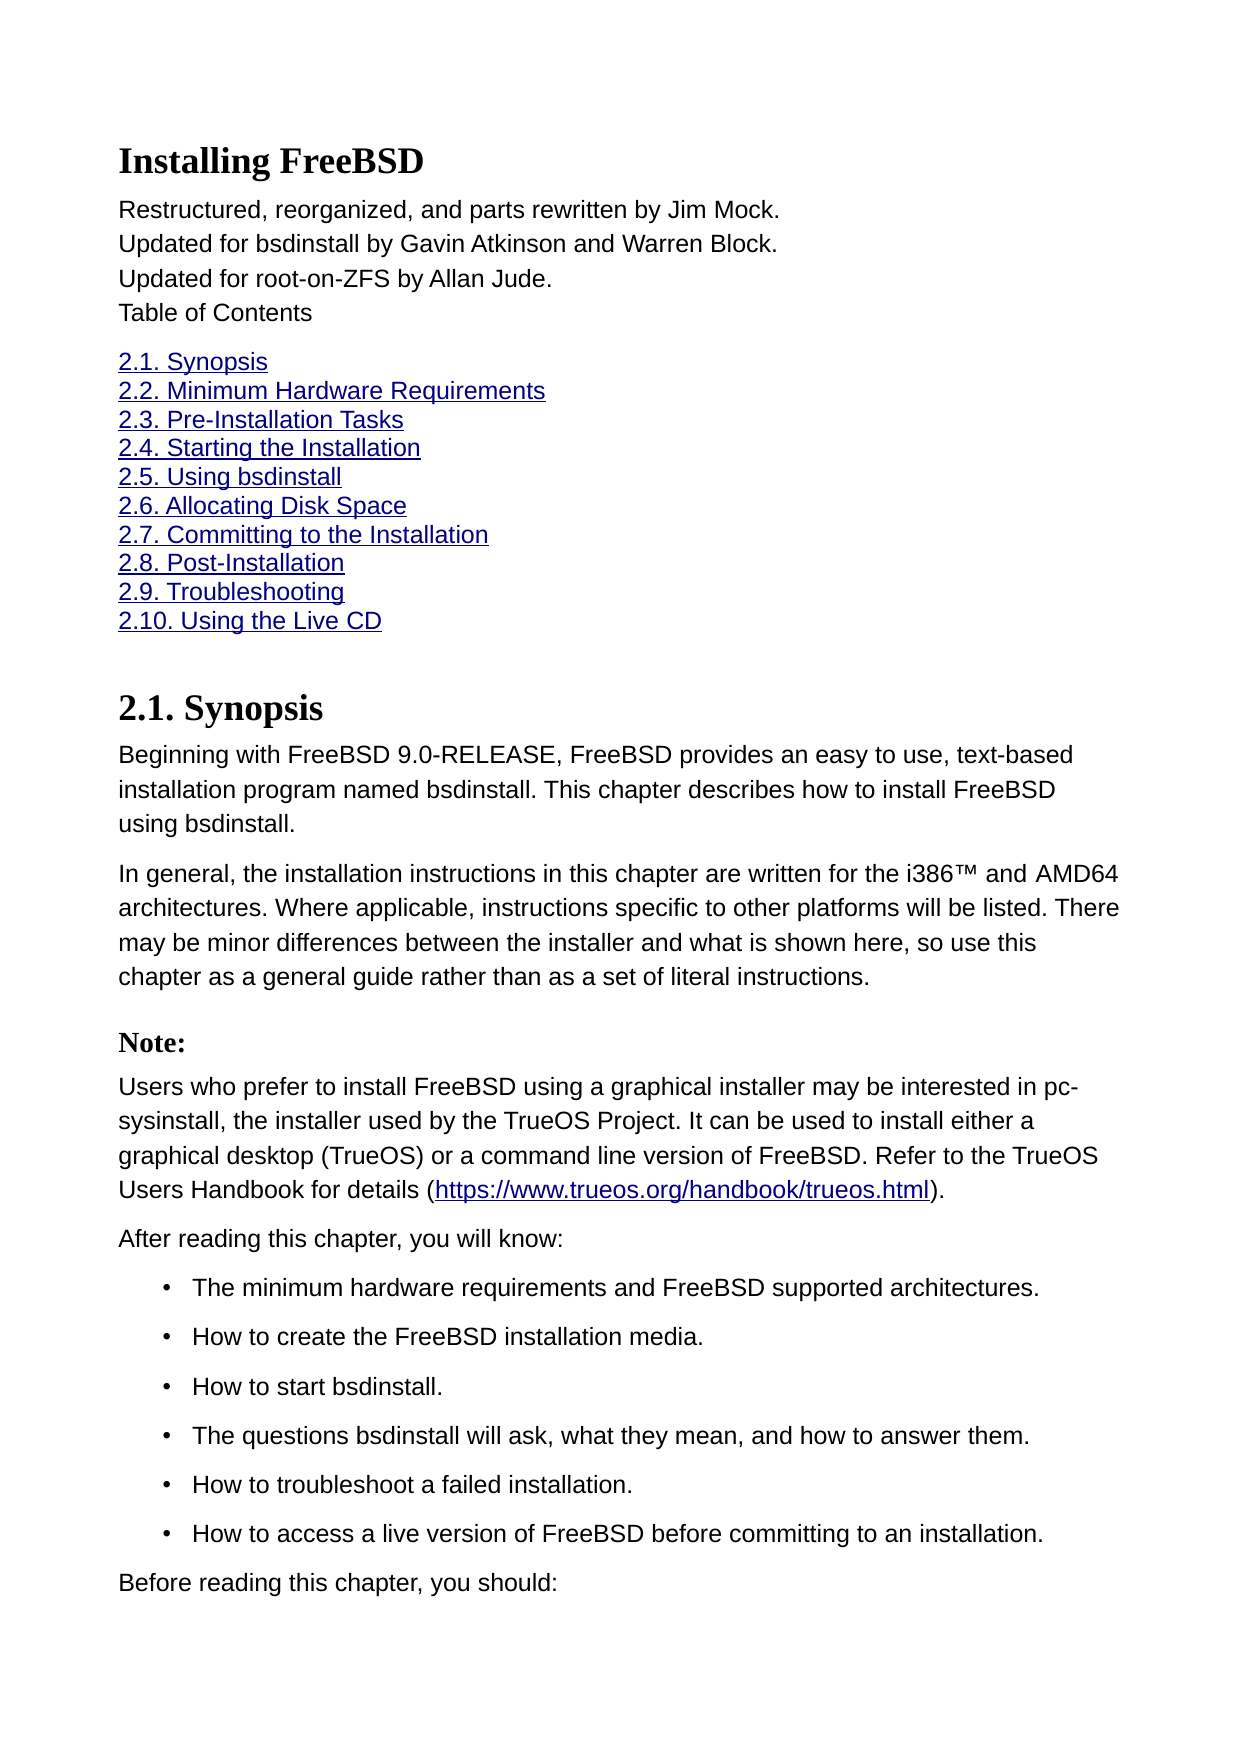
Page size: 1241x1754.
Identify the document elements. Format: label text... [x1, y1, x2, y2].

list The minimum hardware requirements and FreeBSD supported architectures. [162, 1273, 1122, 1302]
subtitle 2.2. Minimum Hardware Requirements [118, 376, 1122, 404]
text Updated for root-on-ZFS by Allan Jude. [118, 263, 1122, 292]
text Table of Contents [118, 298, 1122, 327]
subtitle 2.9. Troubleshooting [118, 577, 1122, 606]
list The questions bsdinstall will ask, what they mean, and how to answer them. [162, 1421, 1122, 1449]
text Before reading this chapter, you should: [118, 1568, 1122, 1597]
subtitle 2.8. Post-Installation [118, 548, 1122, 577]
subtitle 2.10. Using the Live CD [118, 606, 1122, 634]
text After reading this chapter, you will know: [118, 1224, 1122, 1253]
subtitle Installing FreeBSD [118, 139, 1122, 182]
subtitle 2.6. Allocating Disk Space [118, 491, 1122, 519]
text Beginning with FreeBSD 9.0-RELEASE, FreeBSD provides an easy to use, text-based installation program named bsdinstall. This chapter describes how to install FreeBSD using bsdinstall. [118, 741, 1122, 838]
list How to access a live version of FreeBSD before committing to an installation. [162, 1519, 1122, 1548]
subtitle 2.3. Pre-Installation Tasks [118, 404, 1122, 433]
text Updated for bsdinstall by Gavin Atkinson and Warren Block. [118, 229, 1122, 258]
list How to troubleshoot a failed installation. [162, 1470, 1122, 1499]
text In general, the installation instructions in this chapter are written for the i386™ and AMD64 architectures. Where applicable, instructions specific to other platforms will be listed. There may be minor differences between the installer and what is shown here, so use this chapter as a general guide rather than as a set of literal instructions. [118, 858, 1122, 991]
subtitle 2.4. Starting the Installation [118, 433, 1122, 462]
text Restructured, reorganized, and parts rewritten by Jim Mock. [118, 194, 1122, 223]
subtitle Note: [118, 1026, 1122, 1059]
subtitle 2.7. Committing to the Installation [118, 519, 1122, 548]
list How to create the FreeBSD installation media. [162, 1322, 1122, 1351]
subtitle 2.1. Synopsis [118, 347, 1122, 376]
subtitle 2.5. Using bsdinstall [118, 462, 1122, 491]
subtitle 2.1. Synopsis [118, 685, 1122, 728]
list How to start bsdinstall. [162, 1372, 1122, 1400]
text Users who prefer to install FreeBSD using a graphical installer may be interested in pc-sysinstall, the installer used by the TrueOS Project. It can be used to install either a graphical desktop (TrueOS) or a command line version of FreeBSD. Refer to the TrueOS Users Handbook for details (https://www.trueos.org/handbook/trueos.html). [118, 1072, 1122, 1204]
